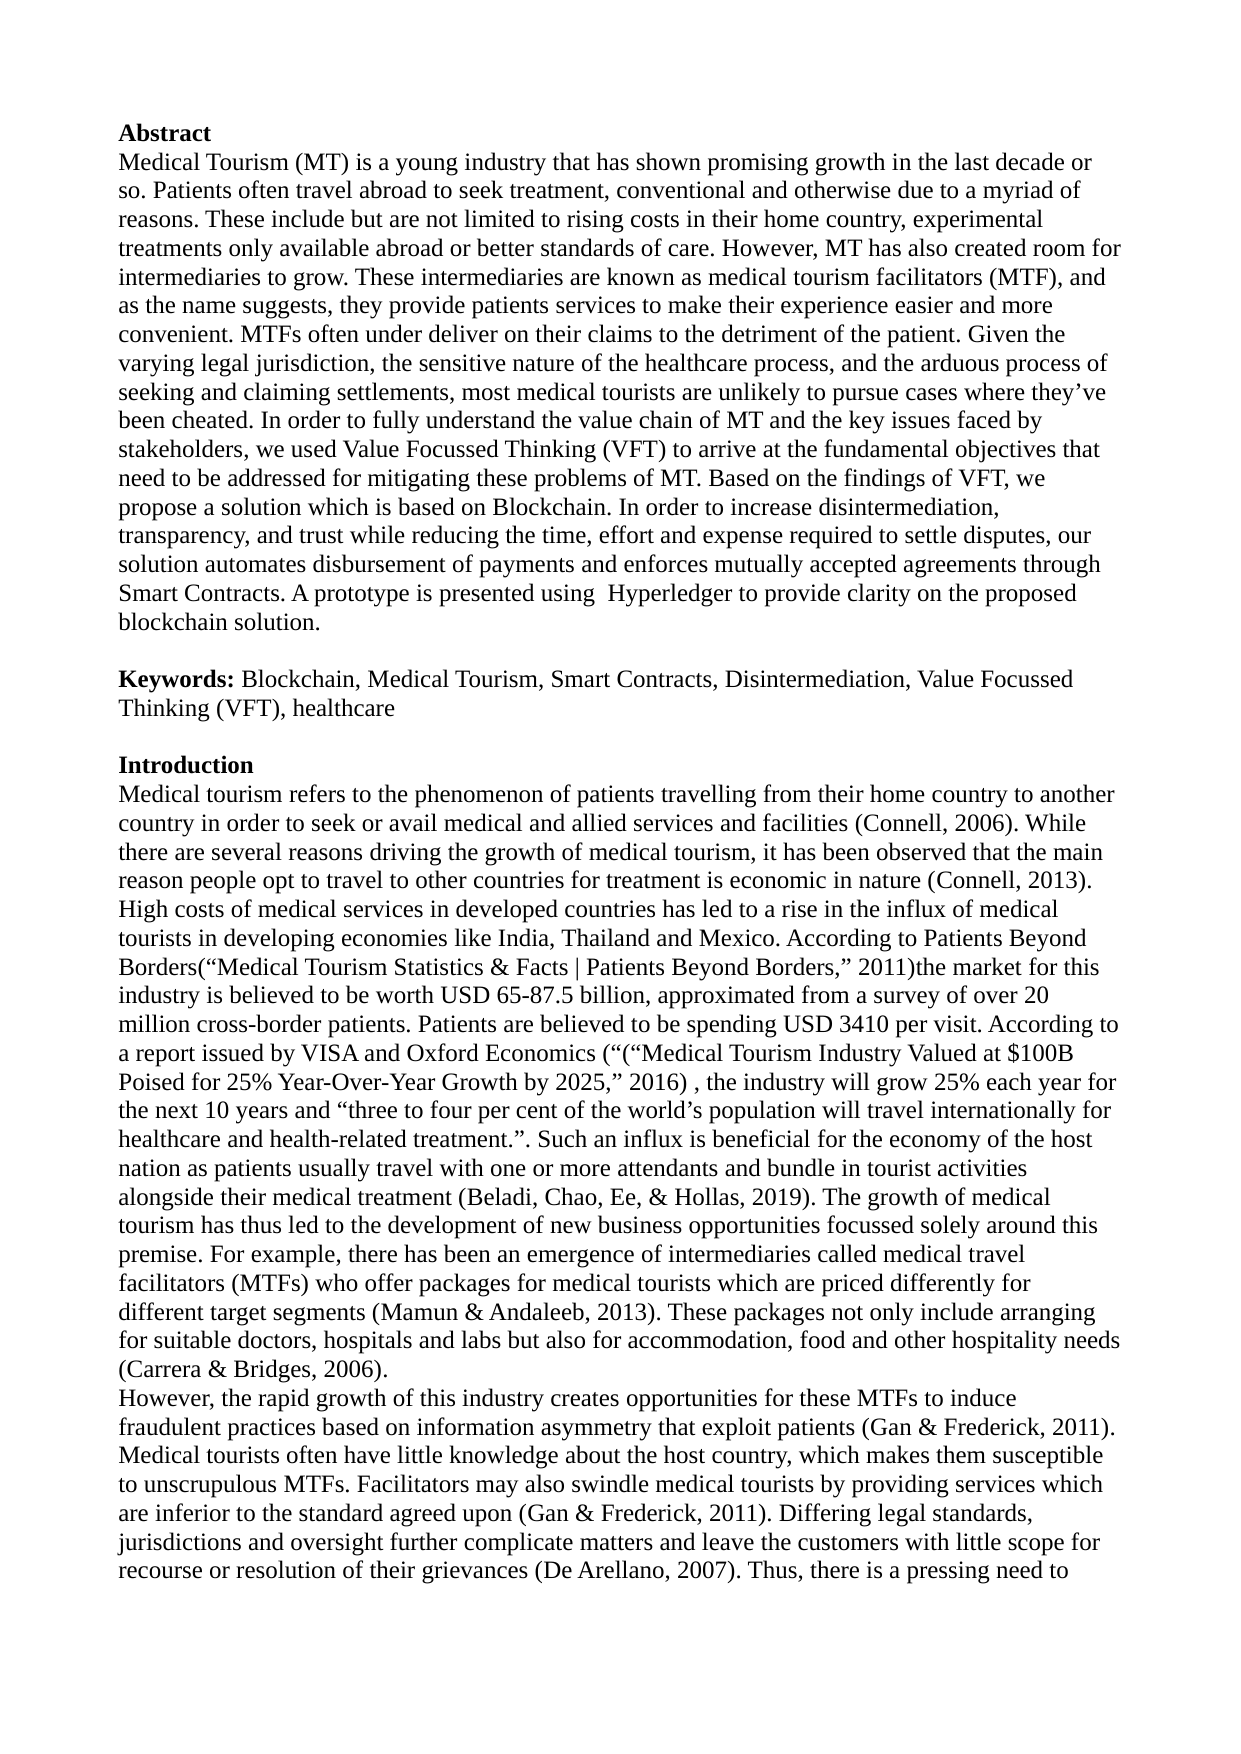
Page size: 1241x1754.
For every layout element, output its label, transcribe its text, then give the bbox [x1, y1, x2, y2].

text However, the rapid growth of this industry creates opportunities for these MTFs to induce fraudulent practices based on information asymmetry that exploit patients (Gan & Frederick, 2011). Medical tourists often have little knowledge about the host country, which makes them susceptible to unscrupulous MTFs. Facilitators may also swindle medical tourists by providing services which are inferior to the standard agreed upon (Gan & Frederick, 2011). Differing legal standards, jurisdictions and oversight further complicate matters and leave the customers with little scope for recourse or resolution of their grievances (De Arellano, 2007). Thus, there is a pressing need to [118, 1383, 1122, 1584]
text Medical Tourism (MT) is a young industry that has shown promising growth in the last decade or so. Patients often travel abroad to seek treatment, conventional and otherwise due to a myriad of reasons. These include but are not limited to rising costs in their home country, experimental treatments only available abroad or better standards of care. However, MT has also created room for intermediaries to grow. These intermediaries are known as medical tourism facilitators (MTF), and as the name suggests, they provide patients services to make their experience easier and more convenient. MTFs often under deliver on their claims to the detriment of the patient. Given the varying legal jurisdiction, the sensitive nature of the healthcare process, and the arduous process of seeking and claiming settlements, most medical tourists are unlikely to pursue cases where they’ve been cheated. In order to fully understand the value chain of MT and the key issues faced by stakeholders, we used Value Focussed Thinking (VFT) to arrive at the fundamental objectives that need to be addressed for mitigating these problems of MT. Based on the findings of VFT, we propose a solution which is based on Blockchain. In order to increase disintermediation, transparency, and trust while reducing the time, effort and expense required to settle disputes, our solution automates disbursement of payments and enforces mutually accepted agreements through Smart Contracts. A prototype is presented using Hyperledger to provide clarity on the proposed blockchain solution. [118, 147, 1122, 636]
text Medical tourism refers to the phenomenon of patients travelling from their home country to another country in order to seek or avail medical and allied services and facilities (Connell, 2006). While there are several reasons driving the growth of medical tourism, it has been observed that the main reason people opt to travel to other countries for treatment is economic in nature (Connell, 2013). High costs of medical services in developed countries has led to a rise in the influx of medical tourists in developing economies like India, Thailand and Mexico. According to Patients Beyond Borders(“Medical Tourism Statistics & Facts | Patients Beyond Borders,” 2011)the market for this industry is believed to be worth USD 65-87.5 billion, approximated from a survey of over 20 million cross-border patients. Patients are believed to be spending USD 3410 per visit. According to a report issued by VISA and Oxford Economics (“(“Medical Tourism Industry Valued at $100B Poised for 25% Year-Over-Year Growth by 2025,” 2016) , the industry will grow 25% each year for the next 10 years and “three to four per cent of the world’s population will travel internationally for healthcare and health-related treatment.”. Such an influx is beneficial for the economy of the host nation as patients usually travel with one or more attendants and bundle in tourist activities alongside their medical treatment (Beladi, Chao, Ee, & Hollas, 2019). The growth of medical tourism has thus led to the development of new business opportunities focussed solely around this premise. For example, there has been an emergence of intermediaries called medical travel facilitators (MTFs) who offer packages for medical tourists which are priced differently for different target segments (Mamun & Andaleeb, 2013). These packages not only include arranging for suitable doctors, hospitals and labs but also for accommodation, food and other hospitality needs (Carrera & Bridges, 2006). [118, 779, 1122, 1383]
text Abstract [118, 118, 1122, 147]
text Introduction [118, 751, 1122, 779]
text Keywords: Blockchain, Medical Tourism, Smart Contracts, Disintermediation, Value Focussed Thinking (VFT), healthcare [118, 664, 1122, 722]
